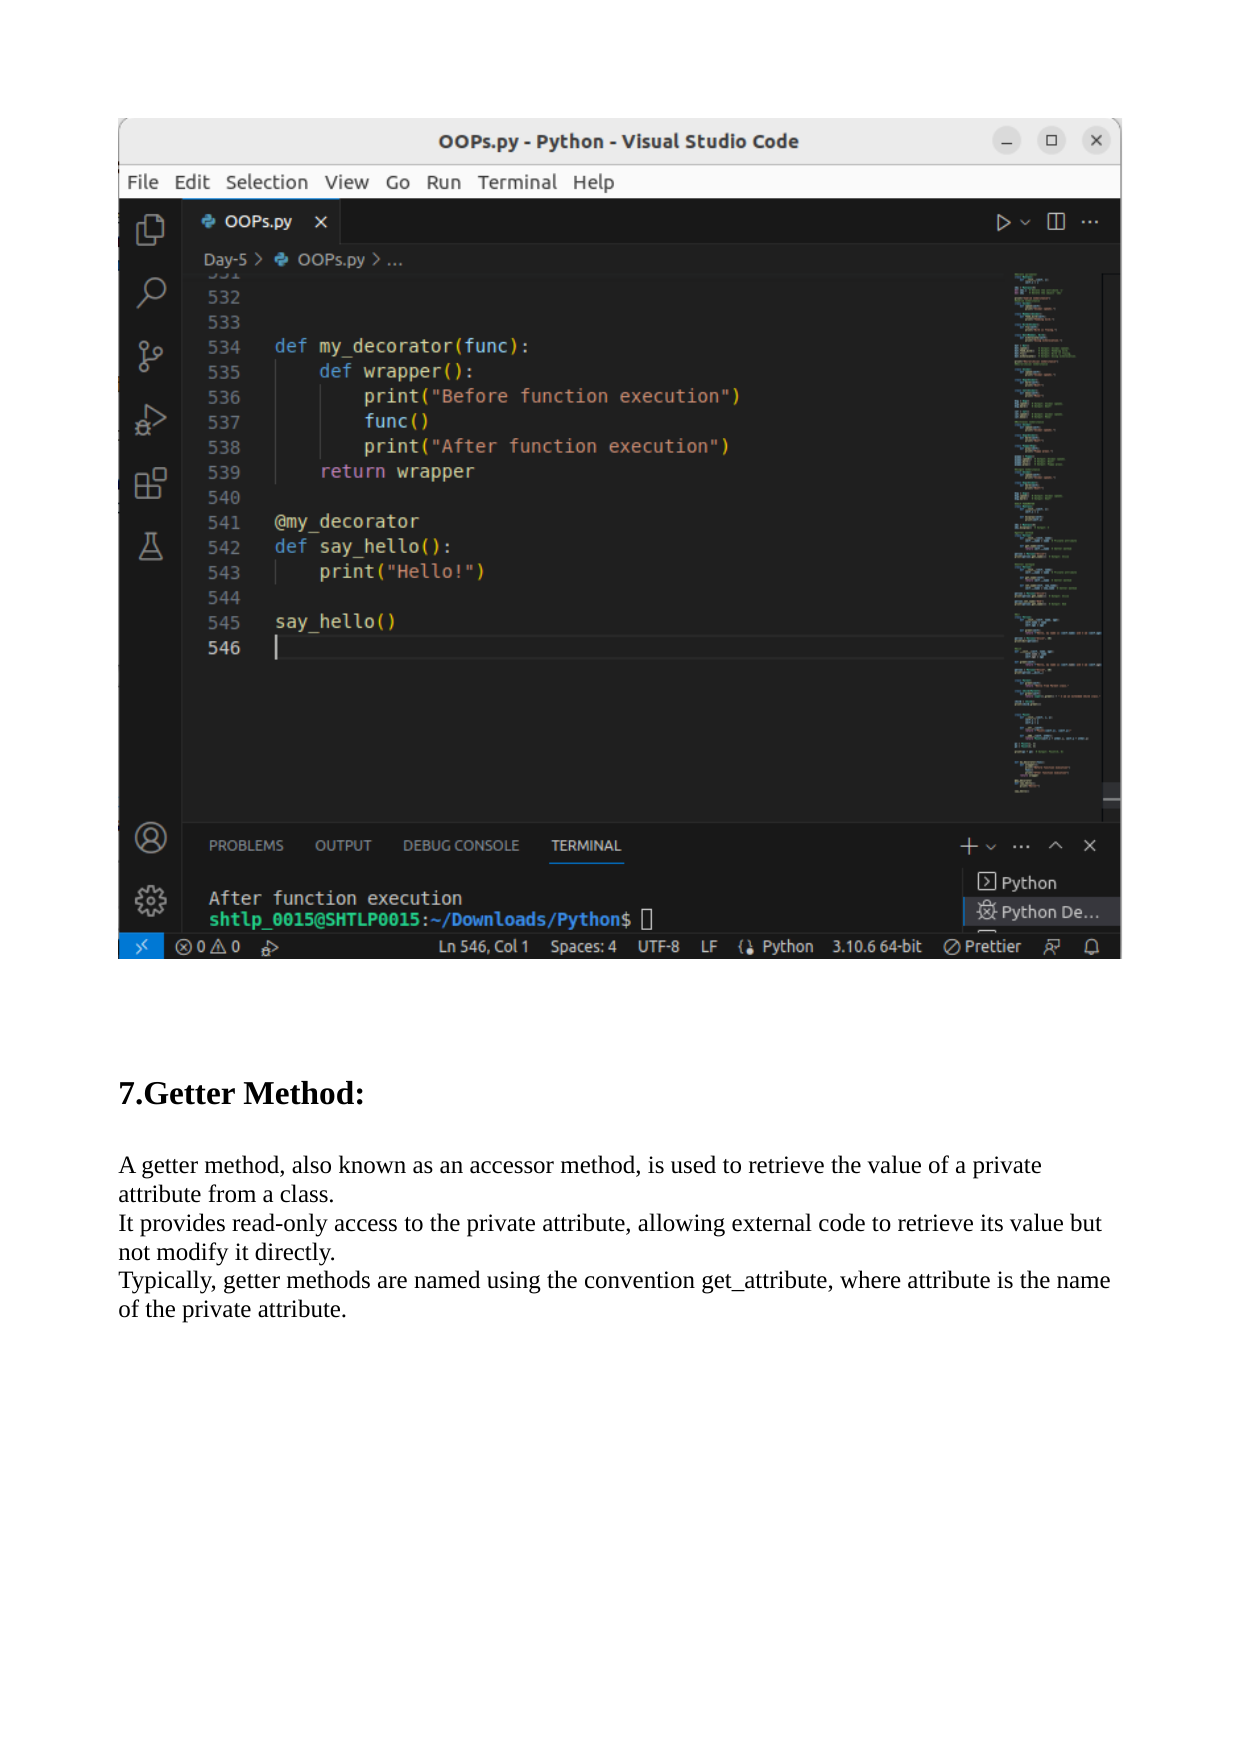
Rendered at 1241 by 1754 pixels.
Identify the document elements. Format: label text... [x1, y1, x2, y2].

text 7.Getter Method: [118, 1074, 1122, 1112]
text A getter method, also known as an accessor method, is used to retrieve the value of a private attribute from a class. [118, 1150, 1122, 1208]
picture [118, 118, 1123, 959]
text Typically, getter methods are named using the convention get_attribute, where attribute is the name of the private attribute. [118, 1265, 1122, 1323]
text It provides read-only access to the private attribute, allowing external code to retrieve its value but not modify it directly. [118, 1208, 1122, 1265]
